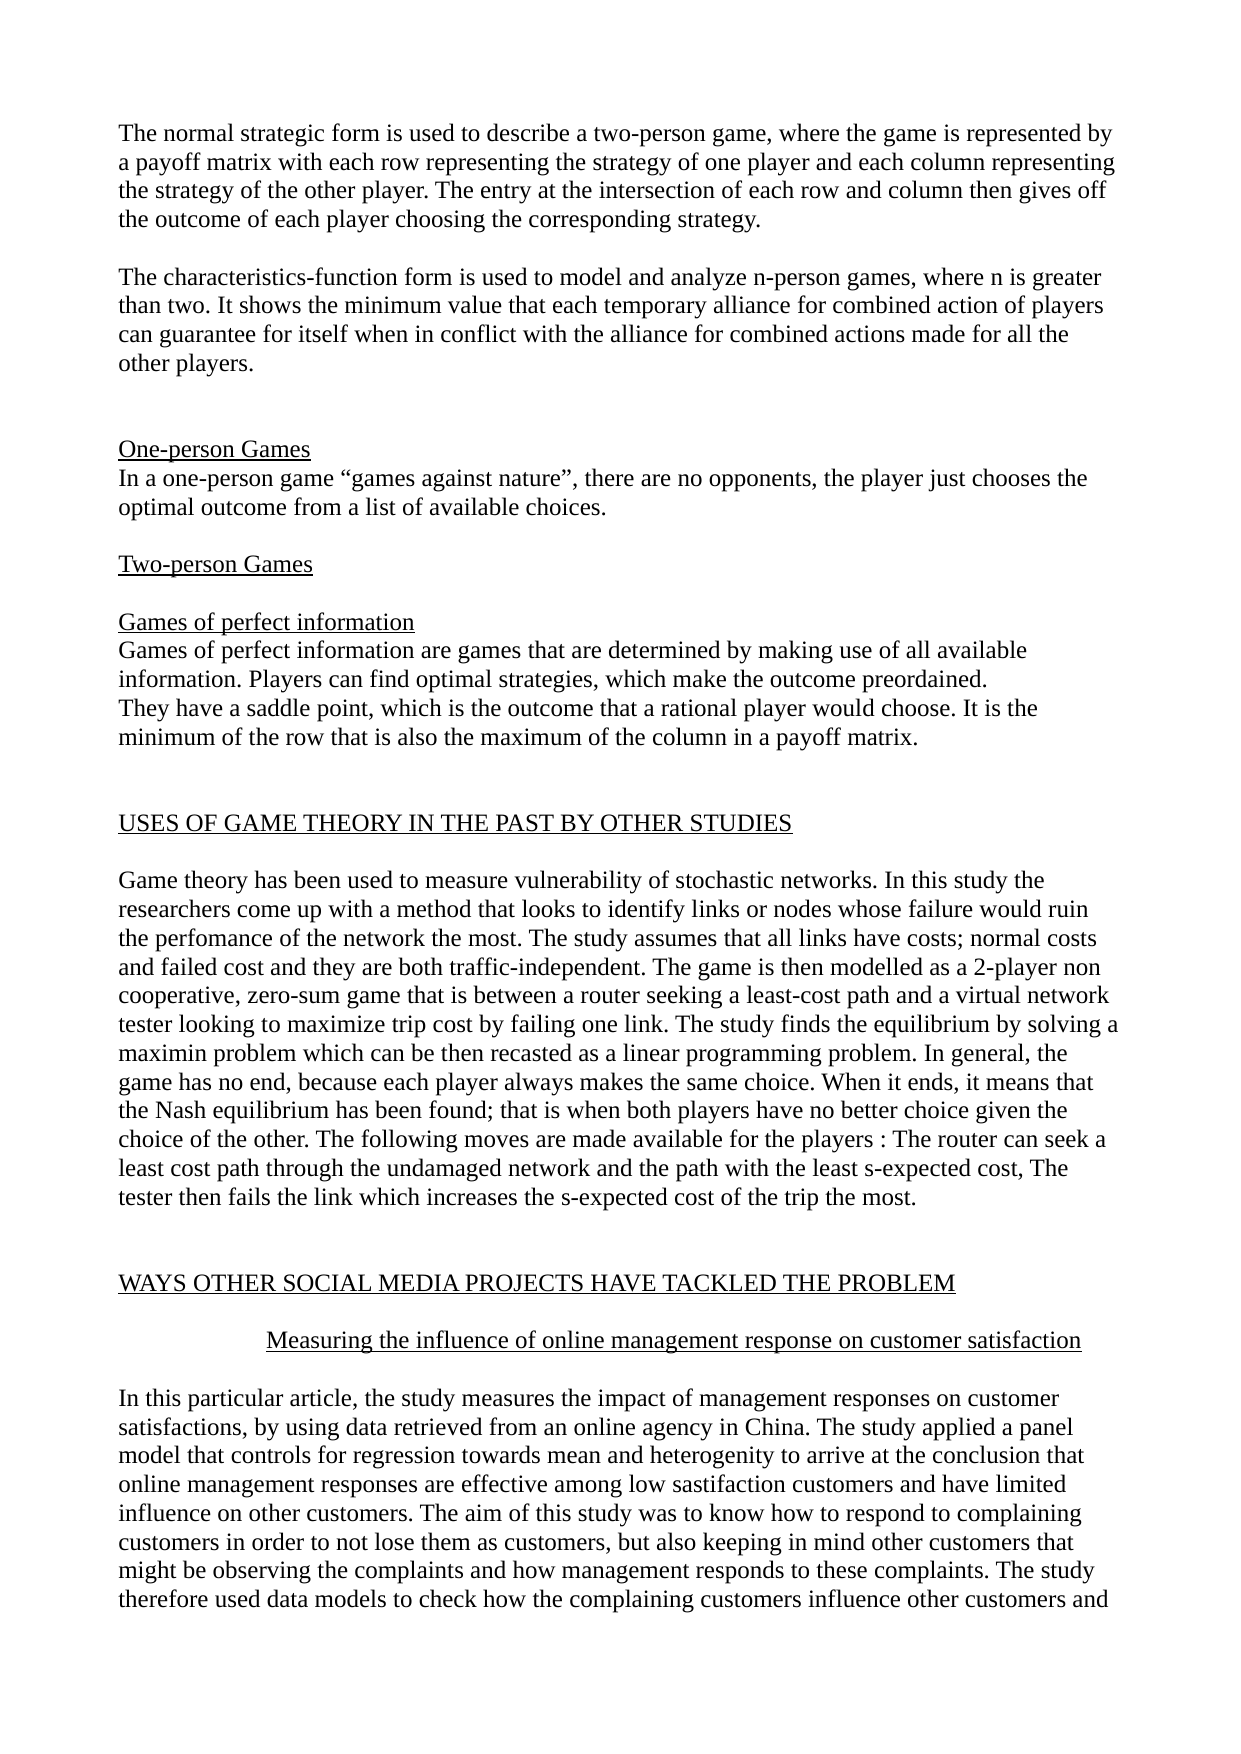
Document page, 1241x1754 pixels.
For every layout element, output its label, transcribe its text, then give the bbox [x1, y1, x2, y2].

text Games of perfect information [118, 607, 1122, 636]
text Two-person Games [118, 549, 1122, 578]
text One-person Games [118, 434, 1122, 463]
text Games of perfect information are games that are determined by making use of all available information. Players can find optimal strategies, which make the outcome preordained. [118, 636, 1122, 693]
text USES OF GAME THEORY IN THE PAST BY OTHER STUDIES [118, 808, 1122, 837]
text In this particular article, the study measures the impact of management responses on customer satisfactions, by using data retrieved from an online agency in China. The study applied a panel model that controls for regression towards mean and heterogenity to arrive at the conclusion that online management responses are effective among low sastifaction customers and have limited influence on other customers. The aim of this study was to know how to respond to complaining customers in order to not lose them as customers, but also keeping in mind other customers that might be observing the complaints and how management responds to these complaints. The study therefore used data models to check how the complaining customers influence other customers and [118, 1383, 1122, 1613]
text Measuring the influence of online management response on customer satisfaction [118, 1326, 1122, 1354]
text WAYS OTHER SOCIAL MEDIA PROJECTS HAVE TACKLED THE PROBLEM [118, 1268, 1122, 1297]
text The normal strategic form is used to describe a two-person game, where the game is represented by a payoff matrix with each row representing the strategy of one player and each column representing the strategy of the other player. The entry at the intersection of each row and column then gives off the outcome of each player choosing the corresponding strategy. [118, 118, 1122, 233]
text Game theory has been used to measure vulnerability of stochastic networks. In this study the researchers come up with a method that looks to identify links or nodes whose failure would ruin the perfomance of the network the most. The study assumes that all links have costs; normal costs and failed cost and they are both traffic-independent. The game is then modelled as a 2-player non cooperative, zero-sum game that is between a router seeking a least-cost path and a virtual network tester looking to maximize trip cost by failing one link. The study finds the equilibrium by solving a maximin problem which can be then recasted as a linear programming problem. In general, the game has no end, because each player always makes the same choice. When it ends, it means that the Nash equilibrium has been found; that is when both players have no better choice given the choice of the other. The following moves are made available for the players : The router can seek a least cost path through the undamaged network and the path with the least s-expected cost, The tester then fails the link which increases the s-expected cost of the trip the most. [118, 866, 1122, 1211]
text They have a saddle point, which is the outcome that a rational player would choose. It is the minimum of the row that is also the maximum of the column in a payoff matrix. [118, 693, 1122, 751]
text In a one-person game “games against nature”, there are no opponents, the player just chooses the optimal outcome from a list of available choices. [118, 463, 1122, 521]
text The characteristics-function form is used to model and analyze n-person games, where n is greater than two. It shows the minimum value that each temporary alliance for combined action of players can guarantee for itself when in conflict with the alliance for combined actions made for all the other players. [118, 262, 1122, 377]
